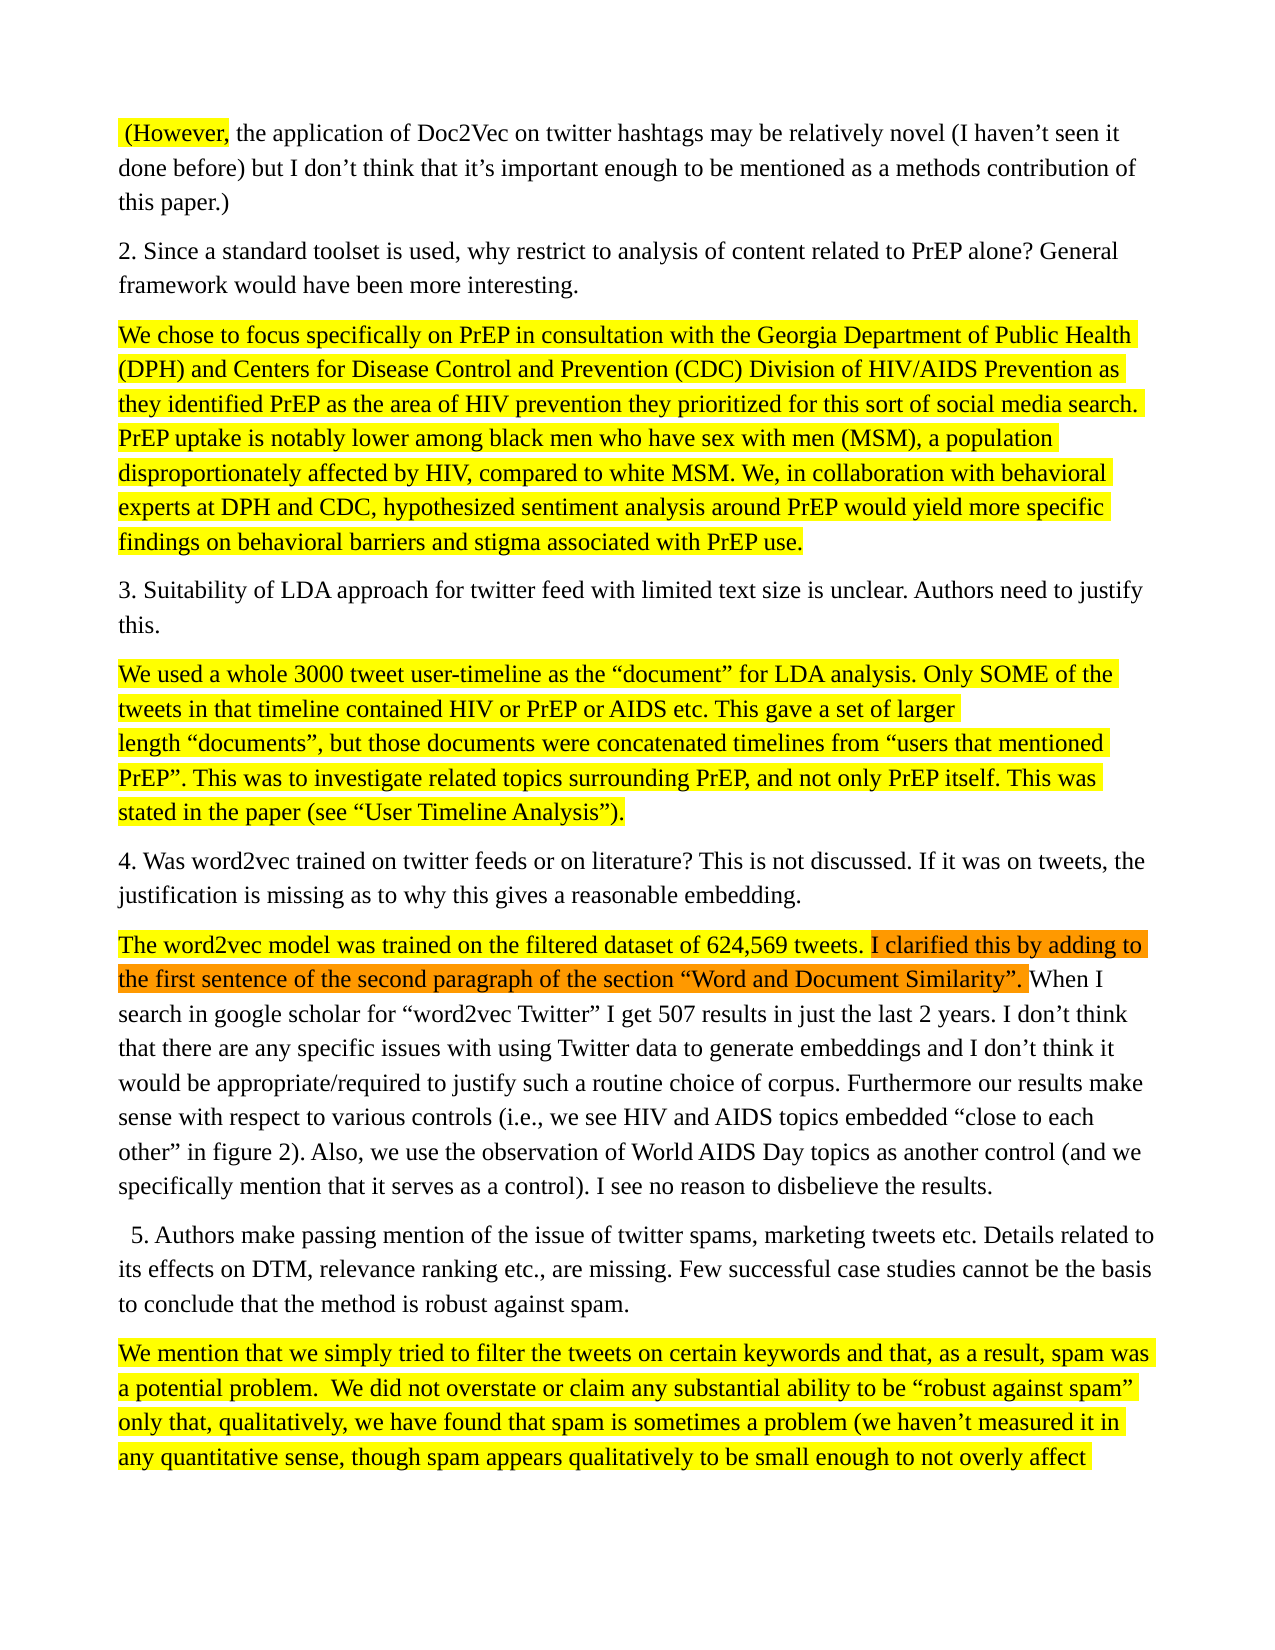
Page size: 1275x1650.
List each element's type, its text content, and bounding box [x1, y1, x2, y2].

text We used a whole 3000 tweet user-timeline as the “document” for LDA analysis. Only SOME of the tweets in that timeline contained HIV or PrEP or AIDS etc. This gave a set of larger length “documents”, but those documents were concatenated timelines from “users that mentioned PrEP”. This was to investigate related topics surrounding PrEP, and not only PrEP itself. This was stated in the paper (see “User Timeline Analysis”). [118, 659, 1157, 826]
text 3. Suitability of LDA approach for twitter feed with limited text size is unclear. Authors need to justify this. [118, 576, 1157, 639]
text We mention that we simply tried to filter the tweets on certain keywords and that, as a result, spam was a potential problem. We did not overstate or claim any substantial ability to be “robust against spam” only that, qualitatively, we have found that spam is sometimes a problem (we haven’t measured it in any quantitative sense, though spam appears qualitatively to be small enough to not overly affect [118, 1338, 1157, 1470]
text 4. Was word2vec trained on twitter feeds or on literature? This is not discussed. If it was on tweets, the justification is missing as to why this gives a reasonable embedding. [118, 846, 1157, 909]
text The word2vec model was trained on the filtered dataset of 624,569 tweets. I clarified this by adding to the first sentence of the second paragraph of the section “Word and Document Similarity”. When I search in google scholar for “word2vec Twitter” I get 507 results in just the last 2 years. I don’t think that there are any specific issues with using Twitter data to generate embeddings and I don’t think it would be appropriate/required to justify such a routine choice of corpus. Furthermore our results make sense with respect to various controls (i.e., we see HIV and AIDS topics embedded “close to each other” in figure 2). Also, we use the observation of World AIDS Day topics as another control (and we specifically mention that it serves as a control). I see no reason to disbelieve the results. [118, 930, 1157, 1200]
text 2. Since a standard toolset is used, why restrict to analysis of content related to PrEP alone? General framework would have been more interesting. [118, 236, 1157, 299]
text 5. Authors make passing mention of the issue of twitter spams, marketing tweets etc. Details related to its effects on DTM, relevance ranking etc., are missing. Few successful case studies cannot be the basis to conclude that the method is robust against spam. [118, 1220, 1157, 1318]
text (However, the application of Doc2Vec on twitter hashtags may be relatively novel (I haven’t seen it done before) but I don’t think that it’s important enough to be mentioned as a methods contribution of this paper.) [118, 118, 1157, 216]
text We chose to focus specifically on PrEP in consultation with the Georgia Department of Public Health (DPH) and Centers for Disease Control and Prevention (CDC) Division of HIV/AIDS Prevention as they identified PrEP as the area of HIV prevention they prioritized for this sort of social media search. PrEP uptake is notably lower among black men who have sex with men (MSM), a population disproportionately affected by HIV, compared to white MSM. We, in collaboration with behavioral experts at DPH and CDC, hypothesized sentiment analysis around PrEP would yield more specific findings on behavioral barriers and stigma associated with PrEP use. [118, 320, 1157, 555]
